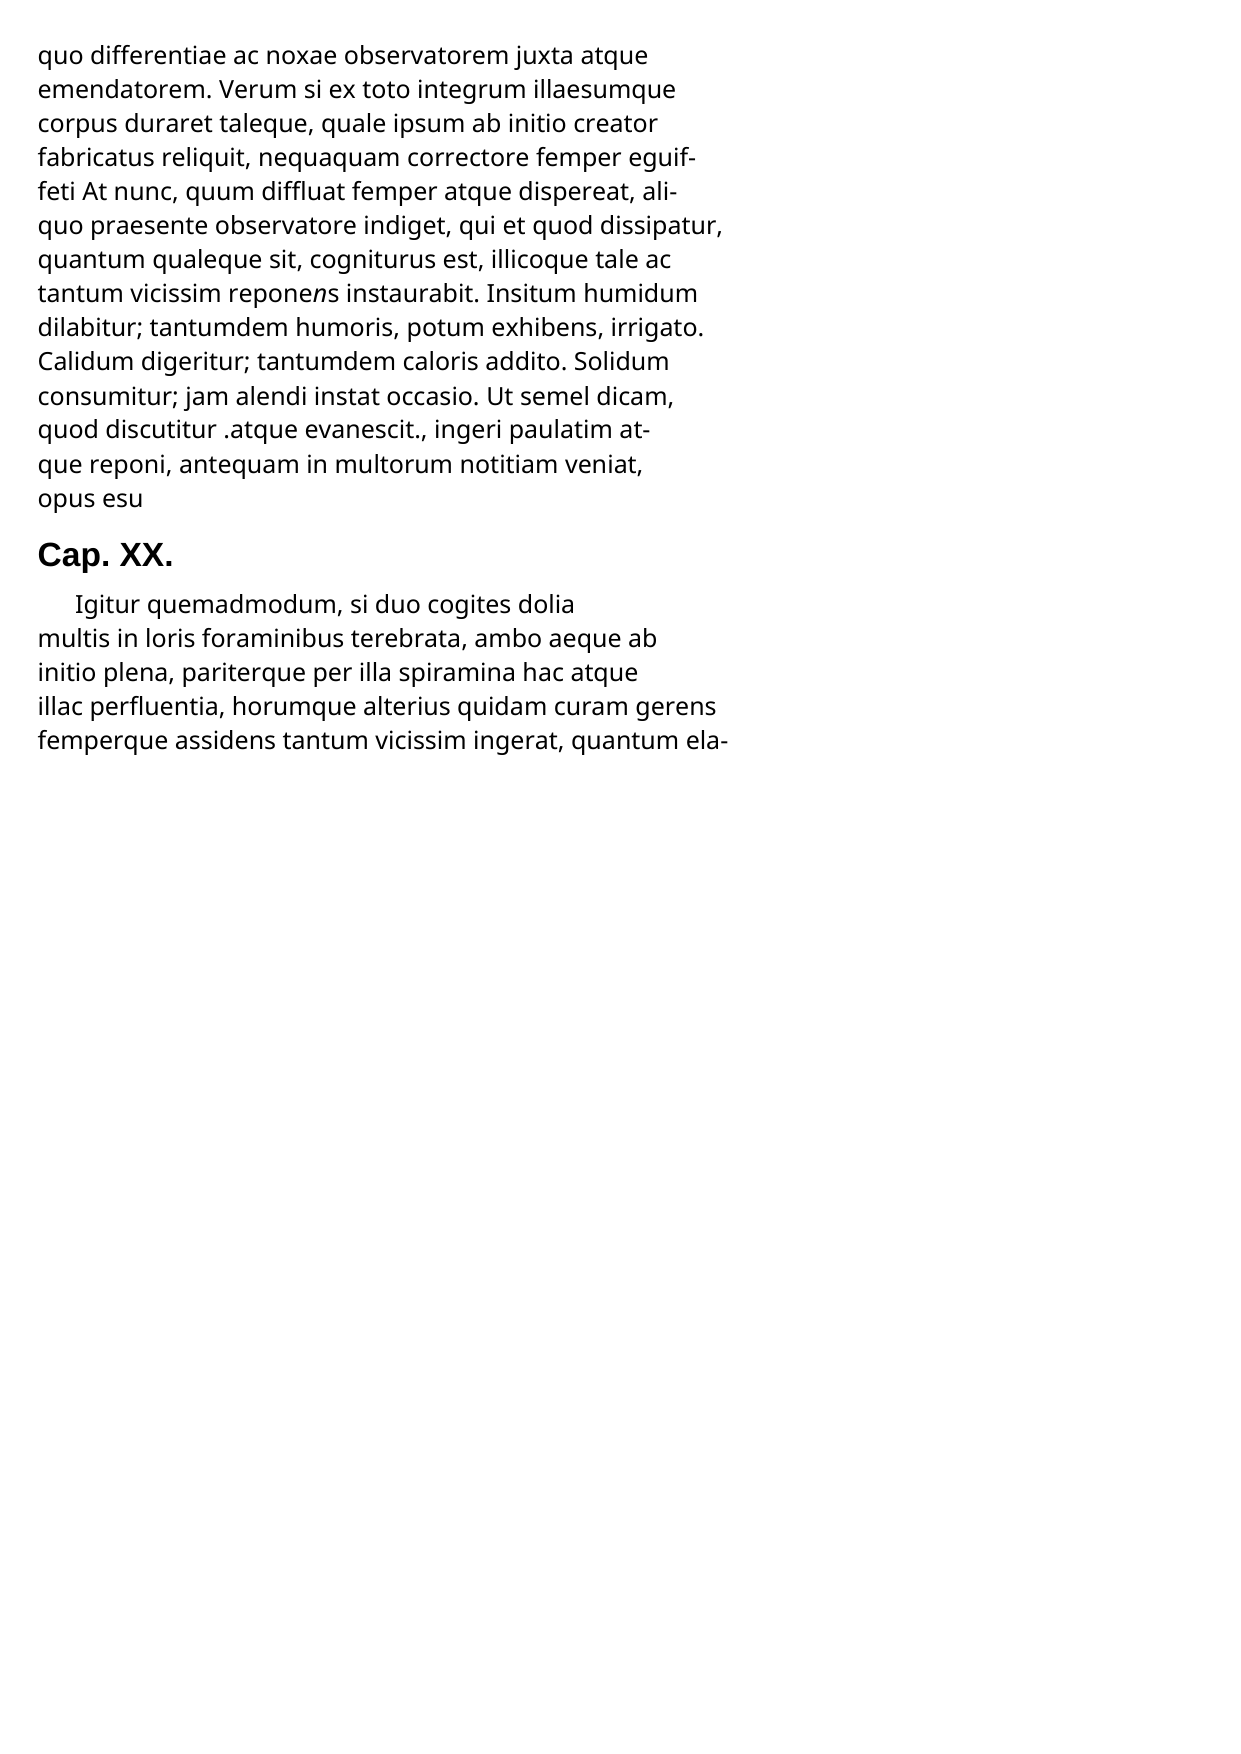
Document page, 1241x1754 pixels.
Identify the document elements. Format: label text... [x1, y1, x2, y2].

text Igitur quemadmodum, si duo cogites dolia multis in loris foraminibus terebrata, ambo aeque ab initio plena, pariterque per illa spiramina hac atque illac perfluentia, horumque alterius quidam curam gerens femperque assidens tantum vicissim ingerat, quantum ela- [37, 586, 1203, 757]
text quo differentiae ac noxae observatorem juxta atque emendatorem. Verum si ex toto integrum illaesumque corpus duraret taleque, quale ipsum ab initio creator fabricatus reliquit, nequaquam correctore femper eguif- feti At nunc, quum diffluat femper atque dispereat, ali- quo praesente observatore indiget, qui et quod dissipatur, quantum qualeque sit, cogniturus est, illicoque tale ac tantum vicissim reponens instaurabit. Insitum humidum dilabitur; tantumdem humoris, potum exhibens, irrigato. Calidum digeritur; tantumdem caloris addito. Solidum consumitur; jam alendi instat occasio. Ut semel dicam, quod discutitur .atque evanescit., ingeri paulatim at- que reponi, antequam in multorum notitiam veniat, opus esu [37, 37, 1203, 514]
subtitle Cap. XX. [37, 535, 1203, 574]
